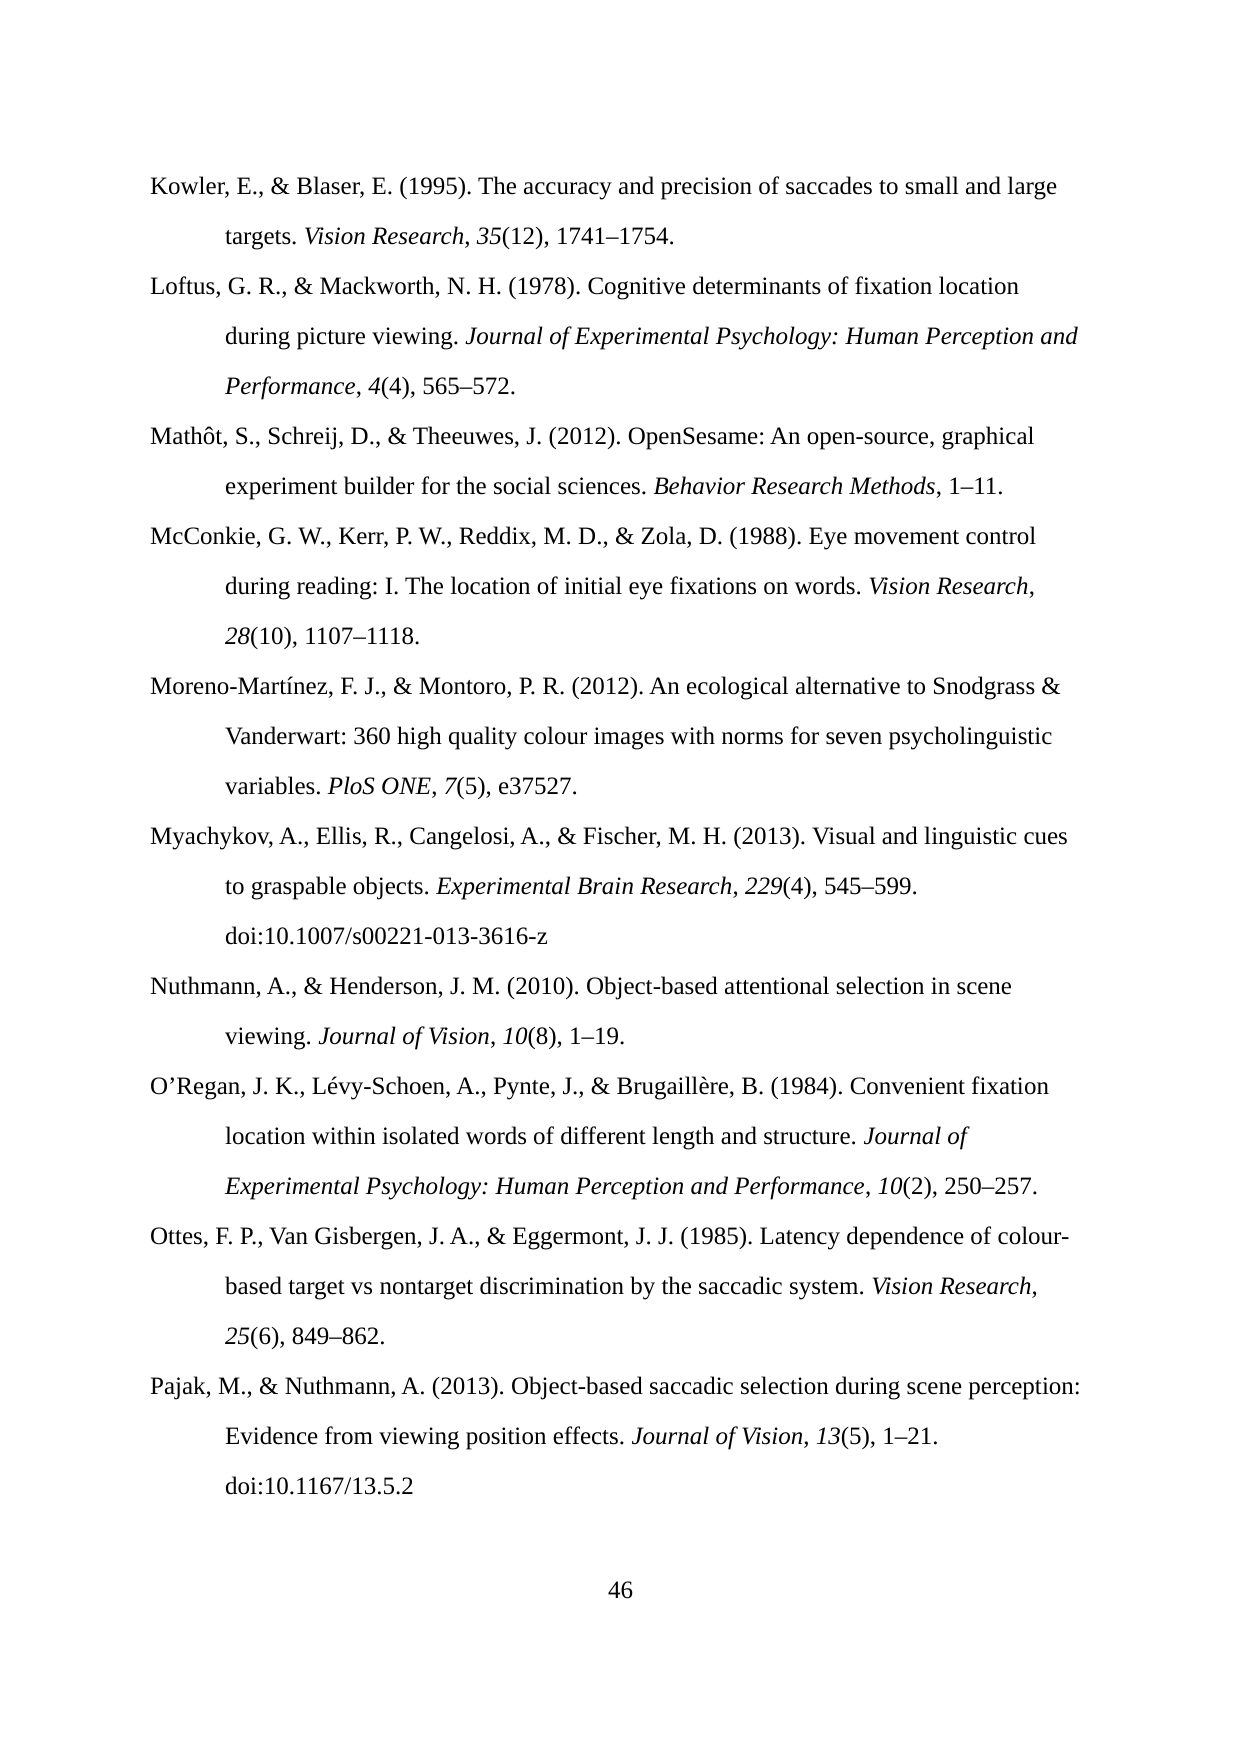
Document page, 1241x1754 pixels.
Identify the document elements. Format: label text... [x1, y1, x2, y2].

text Pajak, M., & Nuthmann, A. (2013). Object-based saccadic selection during scene perception: Evidence from viewing position effects. Journal of Vision, 13(5), 1–21. doi:10.1167/13.5.2 [150, 1350, 1091, 1500]
text Ottes, F. P., Van Gisbergen, J. A., & Eggermont, J. J. (1985). Latency dependence of colour-based target vs nontarget discrimination by the saccadic system. Vision Research, 25(6), 849–862. [150, 1200, 1091, 1350]
text Loftus, G. R., & Mackworth, N. H. (1978). Cognitive determinants of fixation location during picture viewing. Journal of Experimental Psychology: Human Perception and Performance, 4(4), 565–572. [150, 250, 1091, 400]
text Mathôt, S., Schreij, D., & Theeuwes, J. (2012). OpenSesame: An open-source, graphical experiment builder for the social sciences. Behavior Research Methods, 1–11. [150, 400, 1091, 500]
text Myachykov, A., Ellis, R., Cangelosi, A., & Fischer, M. H. (2013). Visual and linguistic cues to graspable objects. Experimental Brain Research, 229(4), 545–599. doi:10.1007/s00221-013-3616-z [150, 800, 1091, 950]
text McConkie, G. W., Kerr, P. W., Reddix, M. D., & Zola, D. (1988). Eye movement control during reading: I. The location of initial eye fixations on words. Vision Research, 28(10), 1107–1118. [150, 500, 1091, 650]
text Kowler, E., & Blaser, E. (1995). The accuracy and precision of saccades to small and large targets. Vision Research, 35(12), 1741–1754. [150, 150, 1091, 250]
text Moreno-Martínez, F. J., & Montoro, P. R. (2012). An ecological alternative to Snodgrass & Vanderwart: 360 high quality colour images with norms for seven psycholinguistic variables. PloS ONE, 7(5), e37527. [150, 650, 1091, 800]
text O’Regan, J. K., Lévy-Schoen, A., Pynte, J., & Brugaillère, B. (1984). Convenient fixation location within isolated words of different length and structure. Journal of Experimental Psychology: Human Perception and Performance, 10(2), 250–257. [150, 1050, 1091, 1200]
text Nuthmann, A., & Henderson, J. M. (2010). Object-based attentional selection in scene viewing. Journal of Vision, 10(8), 1–19. [150, 950, 1091, 1050]
